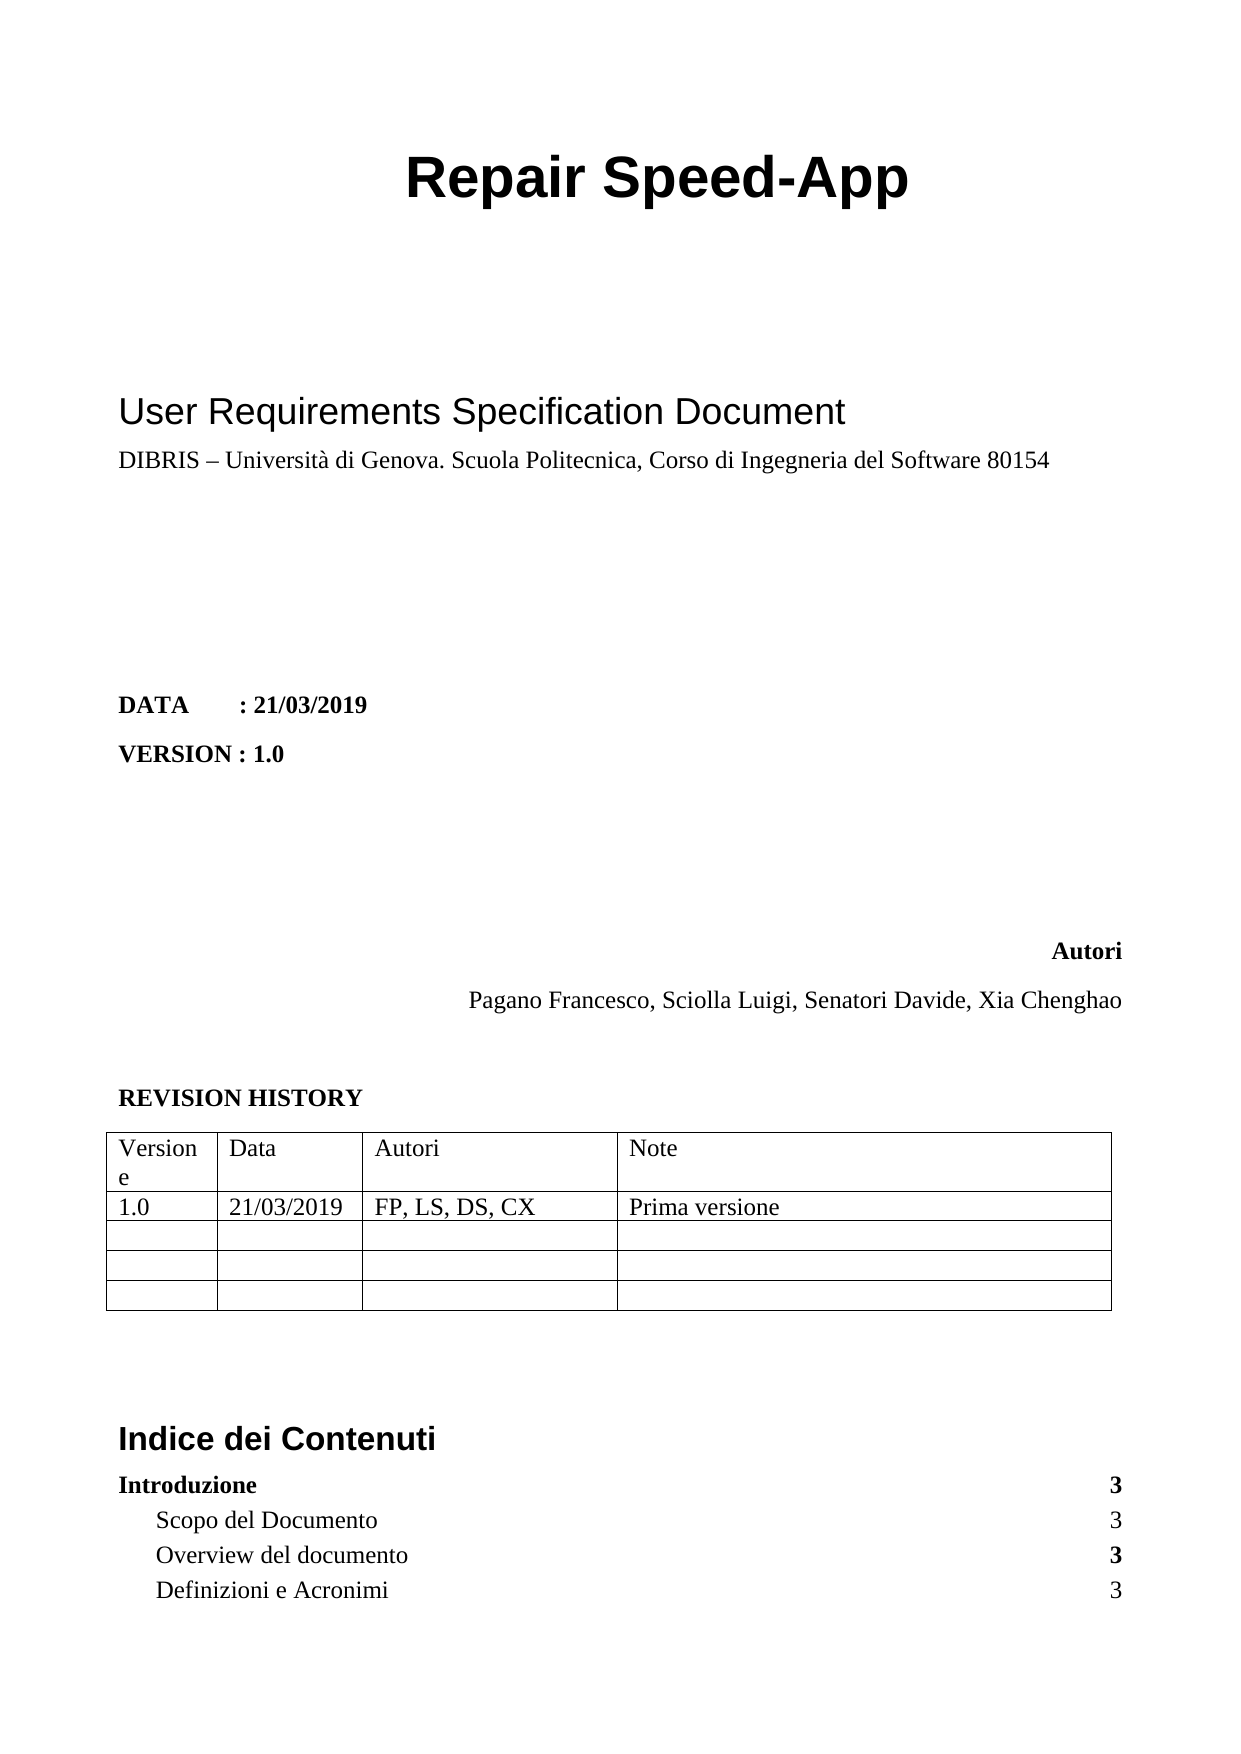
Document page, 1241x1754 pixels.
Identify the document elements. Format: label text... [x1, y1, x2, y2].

table_cell [363, 1281, 617, 1310]
text Scopo del Documento 3 [156, 1505, 1122, 1534]
subtitle User Requirements Specification Document [118, 389, 1122, 433]
table_header Data [218, 1133, 362, 1191]
table_cell [107, 1221, 217, 1250]
text REVISION HISTORY [118, 1083, 1122, 1112]
text VERSION : 1.0 [118, 739, 1122, 768]
table_cell FP, LS, DS, CX [363, 1192, 617, 1220]
table_header Note [618, 1133, 1111, 1191]
table_cell [618, 1251, 1111, 1280]
table_header Versione [107, 1133, 217, 1191]
table_cell [218, 1281, 362, 1310]
text Pagano Francesco, Sciolla Luigi, Senatori Davide, Xia Chenghao [118, 985, 1122, 1014]
table_cell [107, 1251, 217, 1280]
text Autori [118, 936, 1122, 964]
table_cell [363, 1221, 617, 1250]
table_cell 1.0 [107, 1192, 217, 1220]
table_cell [218, 1221, 362, 1250]
table_cell [363, 1251, 617, 1280]
text Definizioni e Acronimi 3 [156, 1575, 1122, 1604]
text Introduzione 3 [118, 1470, 1122, 1499]
text Indice dei Contenuti [118, 1419, 1122, 1458]
text Overview del documento 3 [156, 1540, 1122, 1569]
title Repair Speed-App [118, 143, 1122, 210]
table_cell [218, 1251, 362, 1280]
table_cell 21/03/2019 [218, 1192, 362, 1220]
table_header Autori [363, 1133, 617, 1191]
text DIBRIS – Università di Genova. Scuola Politecnica, Corso di Ingegneria del Software 80154 [118, 445, 1122, 474]
table_cell [618, 1221, 1111, 1250]
table_cell [107, 1281, 217, 1310]
table_cell [618, 1281, 1111, 1310]
table_cell Prima versione [618, 1192, 1111, 1220]
text DATA : 21/03/2019 [118, 691, 1122, 719]
